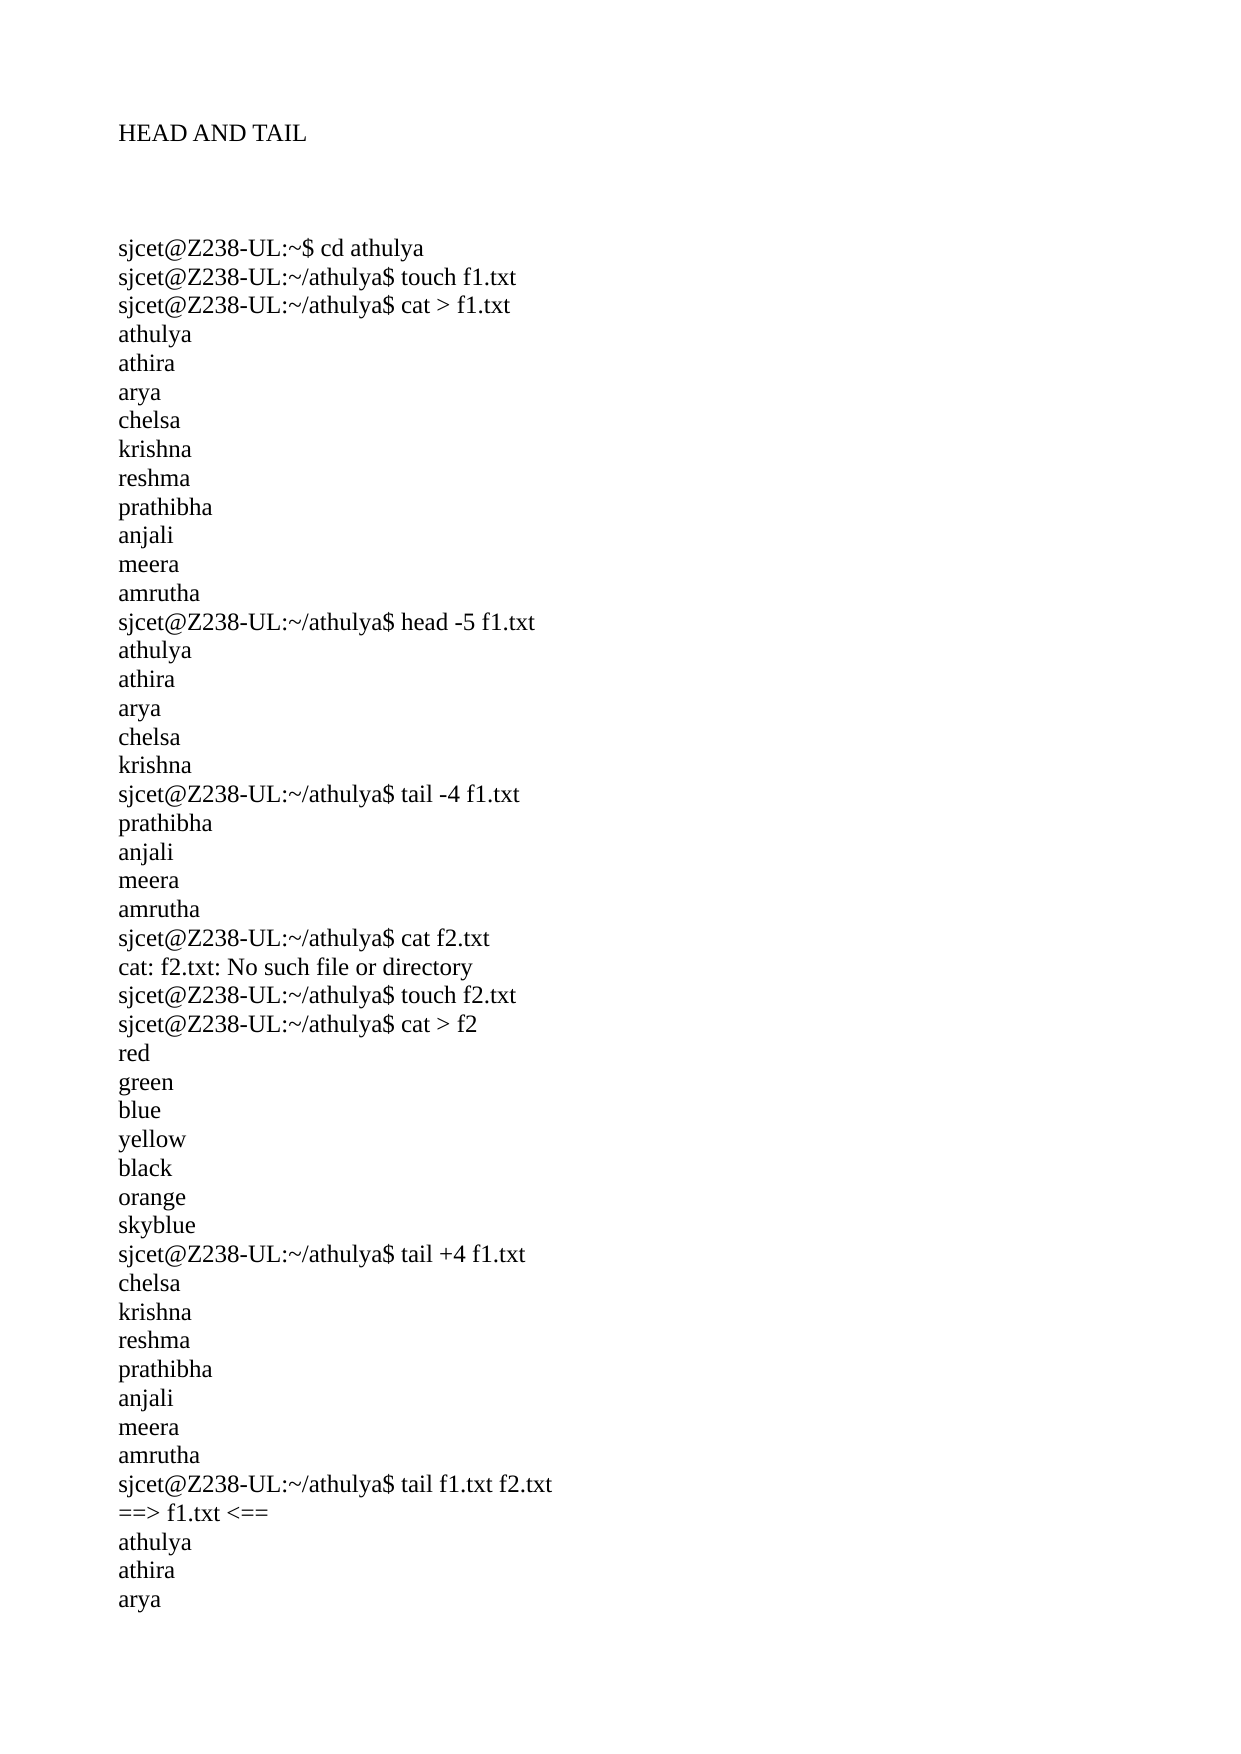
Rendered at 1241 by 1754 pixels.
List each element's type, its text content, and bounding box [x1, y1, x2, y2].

text black [118, 1153, 1122, 1182]
text yellow [118, 1124, 1122, 1153]
text sjcet@Z238-UL:~/athulya$ tail f1.txt f2.txt [118, 1469, 1122, 1498]
text sjcet@Z238-UL:~/athulya$ touch f2.txt [118, 981, 1122, 1009]
text amrutha [118, 1441, 1122, 1469]
text arya [118, 1584, 1122, 1613]
text prathibha [118, 492, 1122, 521]
text meera [118, 866, 1122, 894]
text skyblue [118, 1211, 1122, 1239]
text krishna [118, 1297, 1122, 1326]
text sjcet@Z238-UL:~/athulya$ cat > f2 [118, 1009, 1122, 1038]
text sjcet@Z238-UL:~/athulya$ tail -4 f1.txt [118, 779, 1122, 808]
text prathibha [118, 808, 1122, 837]
text athira [118, 1556, 1122, 1584]
text cat: f2.txt: No such file or directory [118, 952, 1122, 981]
text anjali [118, 1383, 1122, 1412]
text sjcet@Z238-UL:~/athulya$ cat > f1.txt [118, 291, 1122, 319]
text athulya [118, 636, 1122, 664]
text orange [118, 1182, 1122, 1211]
text blue [118, 1096, 1122, 1124]
text HEAD AND TAIL [118, 118, 1122, 147]
text amrutha [118, 894, 1122, 923]
text athulya [118, 1527, 1122, 1556]
text arya [118, 377, 1122, 406]
text reshma [118, 463, 1122, 492]
text anjali [118, 837, 1122, 866]
text sjcet@Z238-UL:~/athulya$ head -5 f1.txt [118, 607, 1122, 636]
text sjcet@Z238-UL:~/athulya$ touch f1.txt [118, 262, 1122, 291]
text sjcet@Z238-UL:~/athulya$ cat f2.txt [118, 923, 1122, 952]
text red [118, 1038, 1122, 1067]
text chelsa [118, 1268, 1122, 1297]
text athira [118, 348, 1122, 377]
text chelsa [118, 406, 1122, 434]
text prathibha [118, 1354, 1122, 1383]
text reshma [118, 1326, 1122, 1354]
text meera [118, 549, 1122, 578]
text green [118, 1067, 1122, 1096]
text anjali [118, 521, 1122, 549]
text sjcet@Z238-UL:~/athulya$ tail +4 f1.txt [118, 1239, 1122, 1268]
text krishna [118, 434, 1122, 463]
text athulya [118, 319, 1122, 348]
text amrutha [118, 578, 1122, 607]
text meera [118, 1412, 1122, 1441]
text chelsa [118, 722, 1122, 751]
text sjcet@Z238-UL:~$ cd athulya [118, 233, 1122, 262]
text arya [118, 693, 1122, 722]
text ==> f1.txt <== [118, 1498, 1122, 1527]
text krishna [118, 751, 1122, 779]
text athira [118, 664, 1122, 693]
